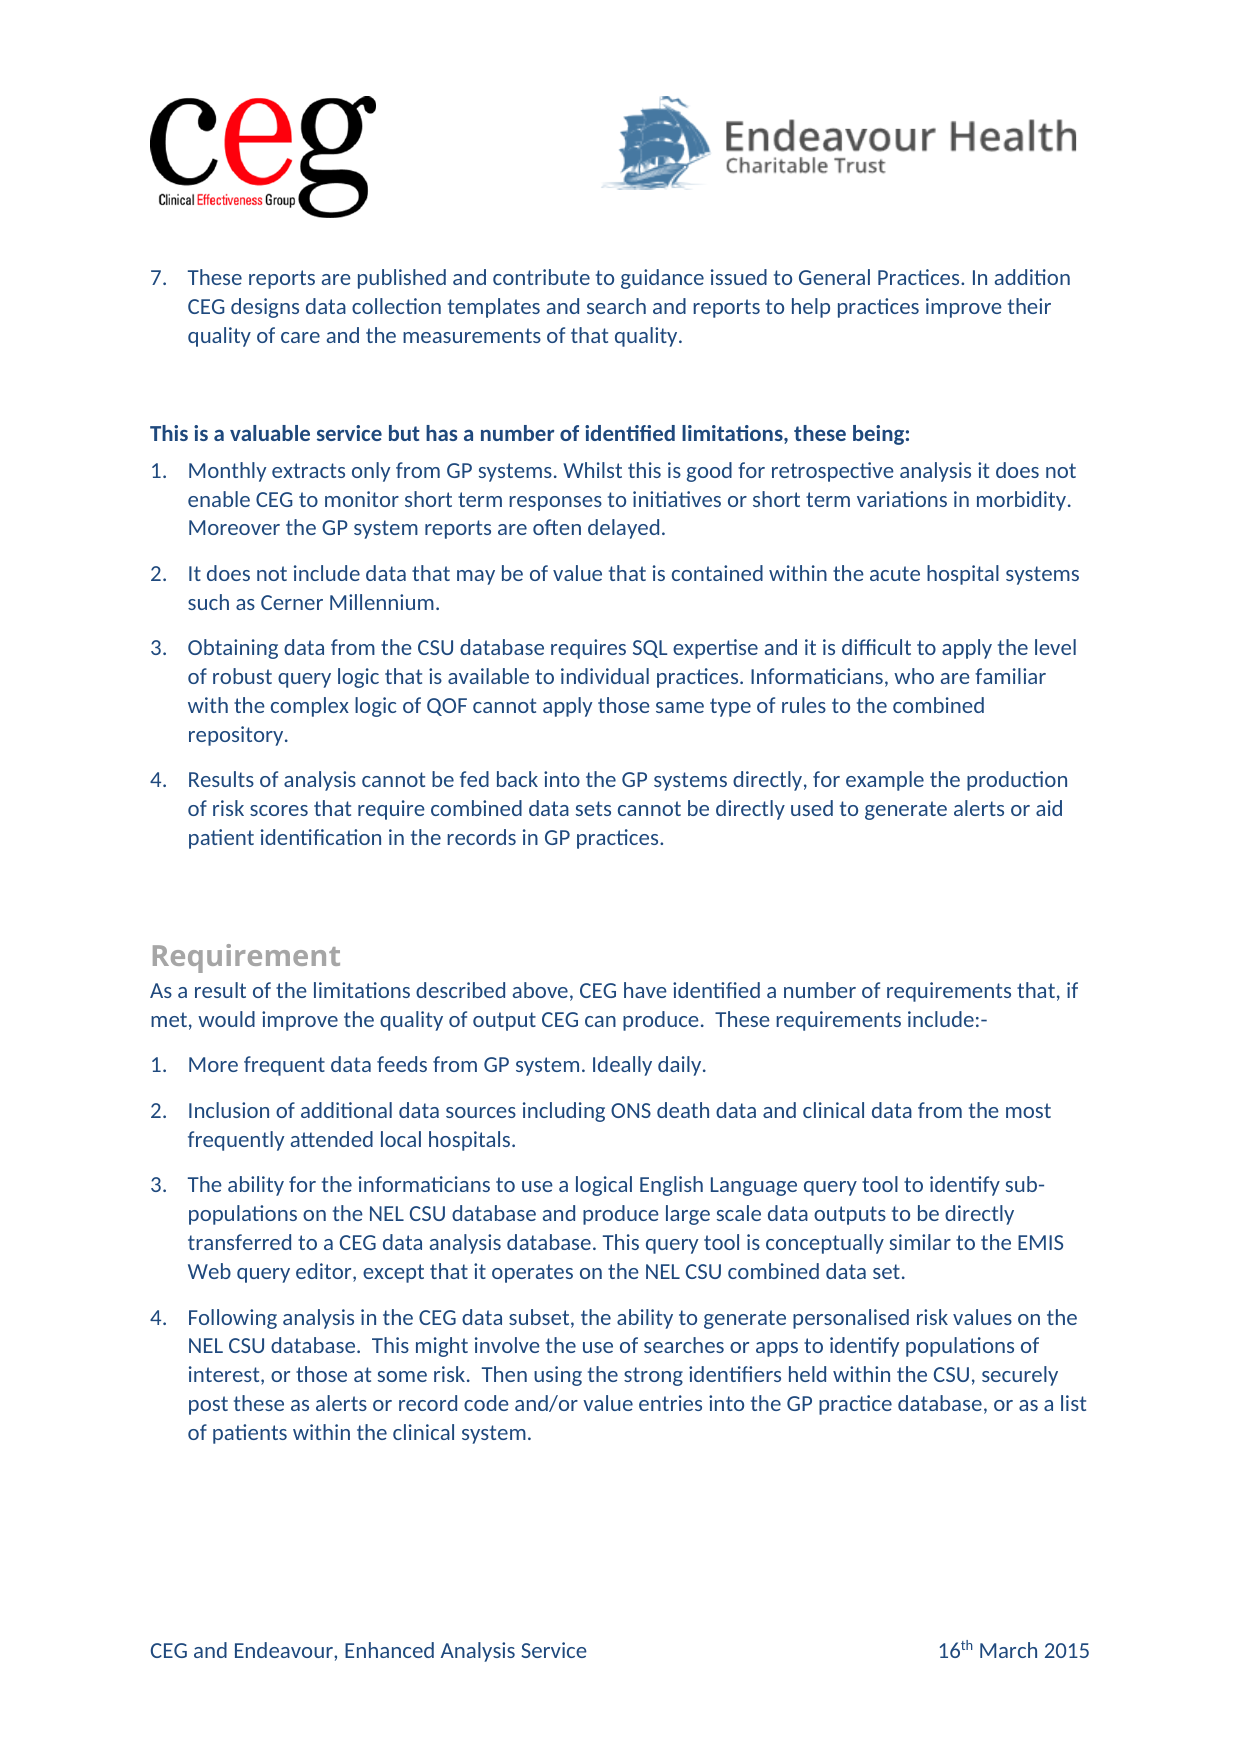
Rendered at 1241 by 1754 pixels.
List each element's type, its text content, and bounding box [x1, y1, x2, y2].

subtitle Requirement [150, 935, 1090, 975]
picture [150, 96, 376, 218]
list Monthly extracts only from GP systems. Whilst this is good for retrospective analysis it does not enable CEG to monitor short term responses to initiatives or short term variations in morbidity. Moreover the GP system reports are often delayed. [150, 456, 1090, 542]
list Results of analysis cannot be fed back into the GP systems directly, for example the production of risk scores that require combined data sets cannot be directly used to generate alerts or aid patient identification in the records in GP practices. [150, 766, 1090, 851]
picture [600, 96, 1077, 190]
subtitle This is a valuable service but has a number of identified limitations, these being: [150, 419, 1090, 447]
list Following analysis in the CEG data subset, the ability to generate personalised risk values on the NEL CSU database. This might involve the use of searches or apps to identify populations of interest, or those at some risk. Then using the strong identifiers held within the CSU, securely post these as alerts or record code and/or value entries into the GP practice database, or as a list of patients within the clinical system. [150, 1303, 1090, 1446]
list Obtaining data from the CSU database requires SQL expertise and it is difficult to apply the level of robust query logic that is available to individual practices. Informaticians, who are familiar with the complex logic of QOF cannot apply those same type of rules to the combined repository. [150, 633, 1090, 748]
list It does not include data that may be of value that is contained within the acute hospital systems such as Cerner Millennium. [150, 559, 1090, 616]
list Inclusion of additional data sources including ONS death data and clinical data from the most frequently attended local hospitals. [150, 1096, 1090, 1153]
list More frequent data feeds from GP system. Ideally daily. [150, 1051, 1090, 1079]
text As a result of the limitations described above, CEG have identified a number of requirements that, if met, would improve the quality of output CEG can produce. These requirements include:- [150, 976, 1090, 1033]
list The ability for the informaticians to use a logical English Language query tool to identify sub-populations on the NEL CSU database and produce large scale data outputs to be directly transferred to a CEG data analysis database. This query tool is conceptually similar to the EMIS Web query editor, except that it operates on the NEL CSU combined data set. [150, 1171, 1090, 1285]
list These reports are published and contribute to guidance issued to General Practices. In addition CEG designs data collection templates and search and reports to help practices improve their quality of care and the measurements of that quality. [150, 263, 1090, 349]
